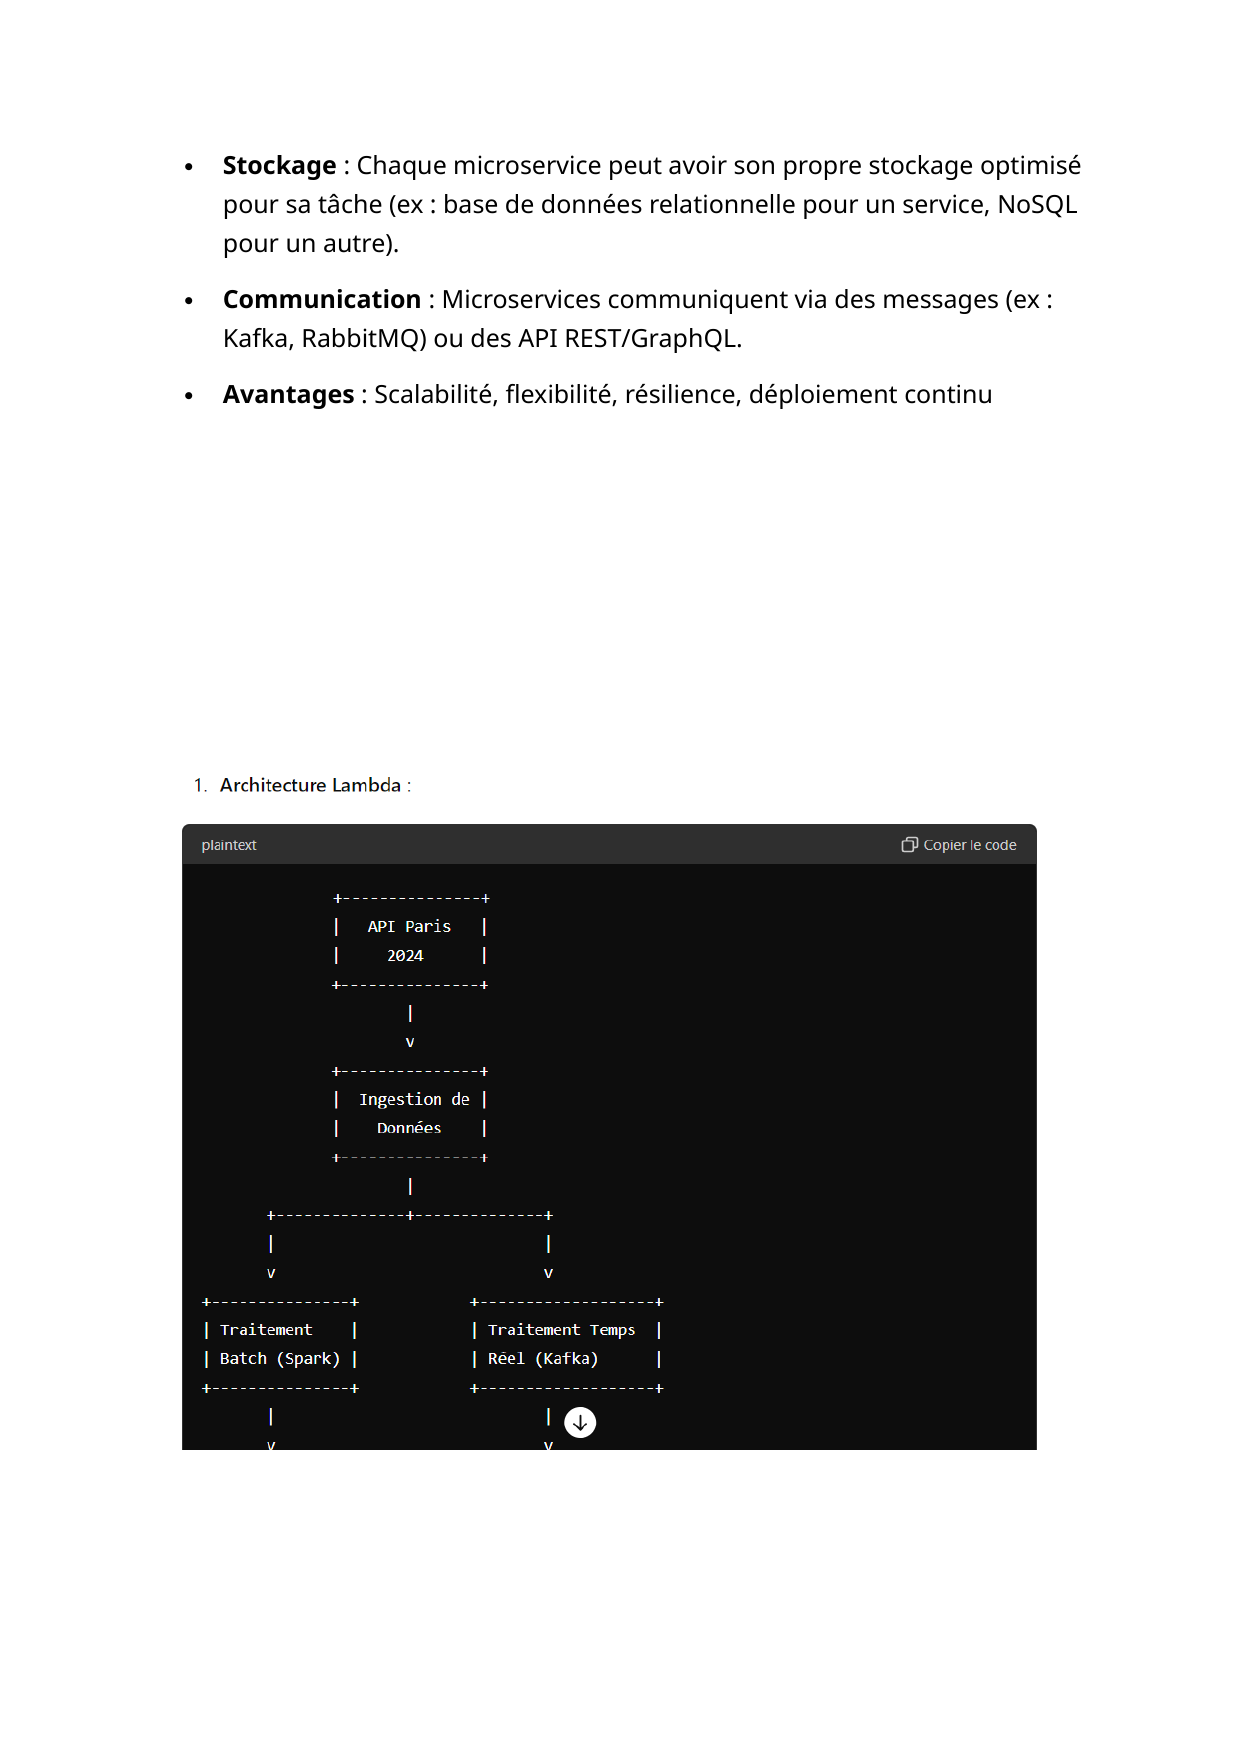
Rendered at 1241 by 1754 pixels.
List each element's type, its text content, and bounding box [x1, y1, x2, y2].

list Stockage : Chaque microservice peut avoir son propre stockage optimisé pour sa tâche (ex : base de données relationnelle pour un service, NoSQL pour un autre). [185, 148, 1093, 260]
list Avantages : Scalabilité, flexibilité, résilience, déploiement continu [185, 377, 1093, 411]
list Communication : Microservices communiquent via des messages (ex : Kafka, RabbitMQ) ou des API REST/GraphQL. [185, 282, 1093, 355]
